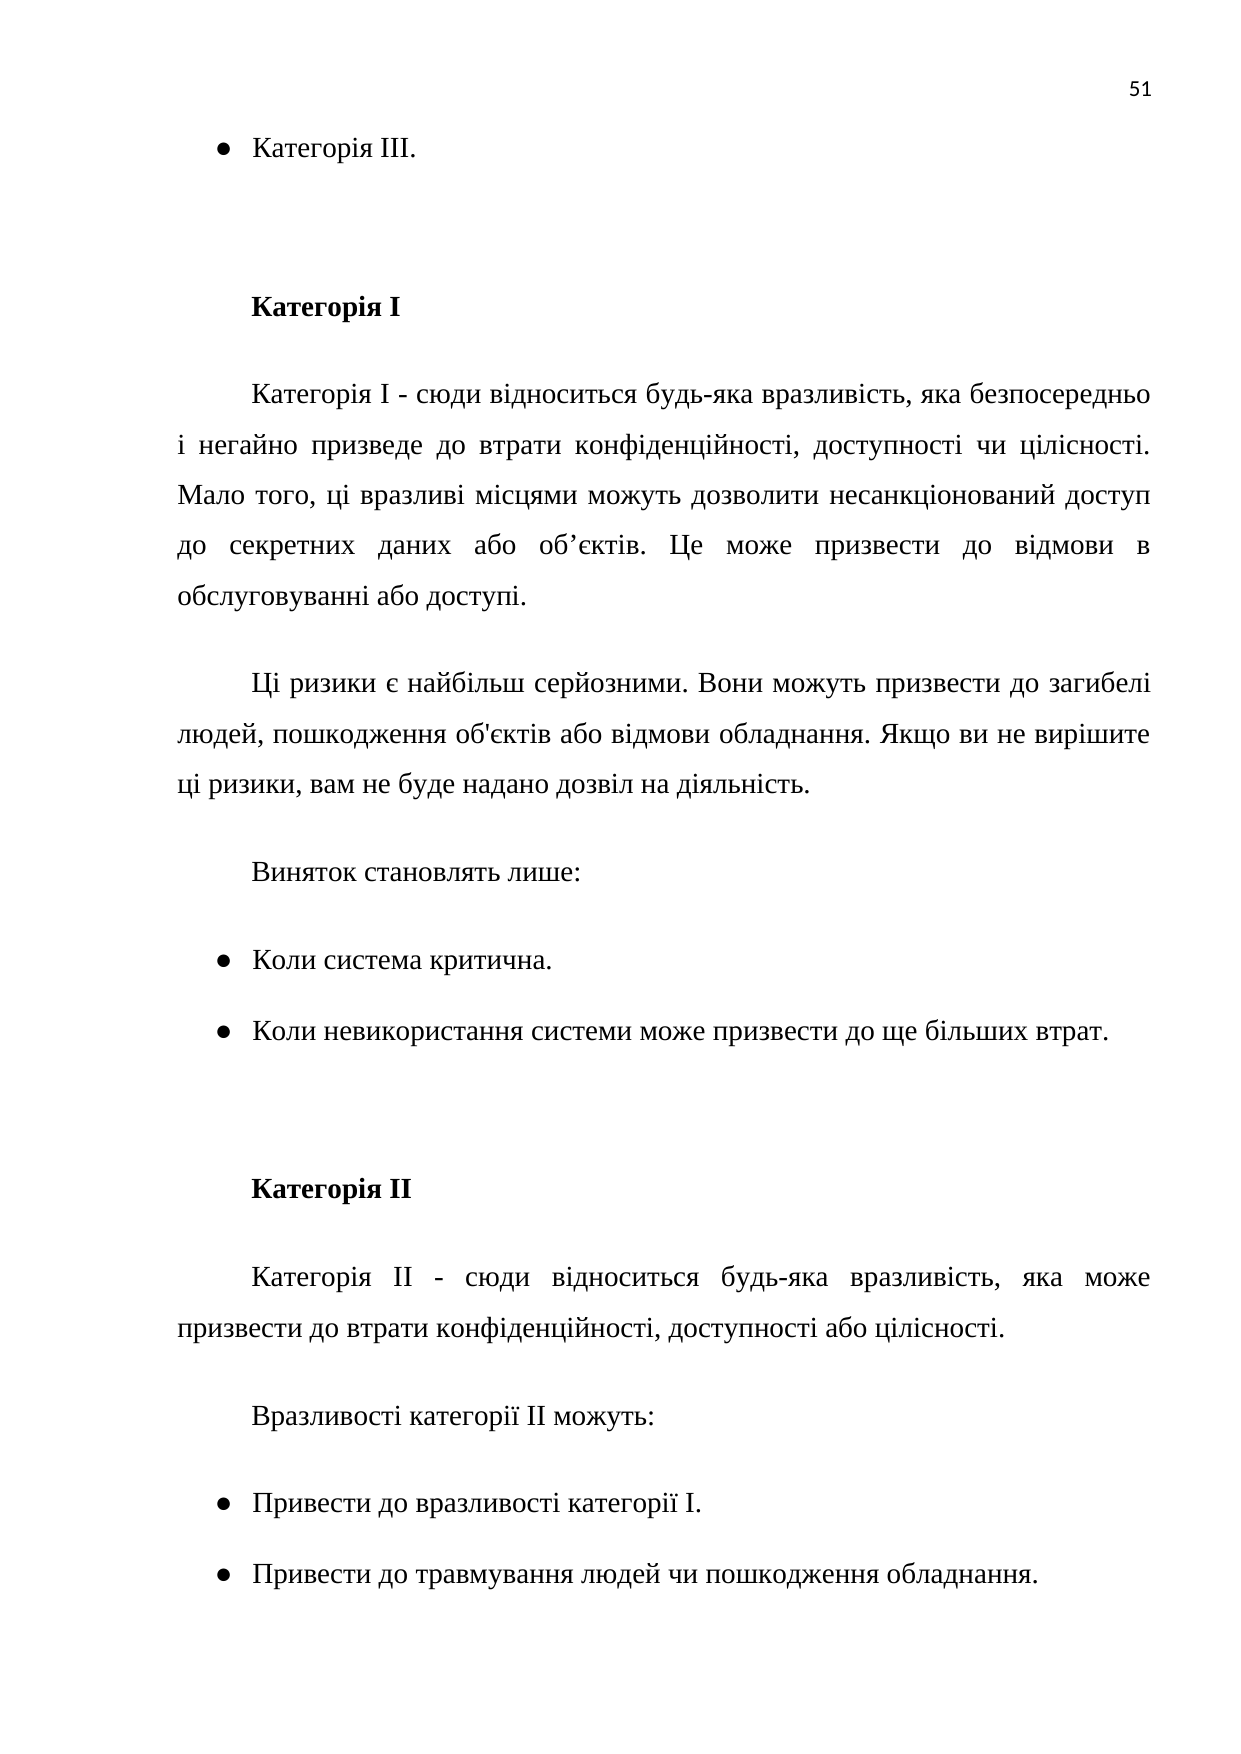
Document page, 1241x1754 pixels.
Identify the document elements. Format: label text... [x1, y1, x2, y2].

text Категорія I - сюди відноситься будь-яка вразливість, яка безпосередньо і негайно призведе до втрати конфіденційності, доступності чи цілісності. Мало того, ці вразливі місцями можуть дозволити несанкціонований доступ до секретних даних або об’єктів. Це може призвести до відмови в обслуговуванні або доступі. [177, 376, 1152, 611]
list Коли невикористання системи може призвести до ще більших втрат. [214, 1013, 1152, 1046]
text Виняток становлять лише: [177, 854, 1152, 887]
text Ці ризики є найбільш серйозними. Вони можуть призвести до загибелі людей, пошкодження об'єктів або відмови обладнання. Якщо ви не вирішите ці ризики, вам не буде надано дозвіл на діяльність. [177, 666, 1152, 800]
list Коли система критична. [214, 942, 1152, 975]
list Привести до вразливості категорії I. [214, 1485, 1152, 1519]
text Категорія II - сюди відноситься будь-яка вразливість, яка може призвести до втрати конфіденційності, доступності або цілісності. [177, 1259, 1152, 1343]
list Привести до травмування людей чи пошкодження обладнання. [214, 1556, 1152, 1590]
text Вразливості категорії II можуть: [177, 1398, 1152, 1431]
list Категорія III. [214, 130, 1152, 163]
text Категорія I [177, 289, 1152, 322]
text Категорія II [177, 1172, 1152, 1205]
